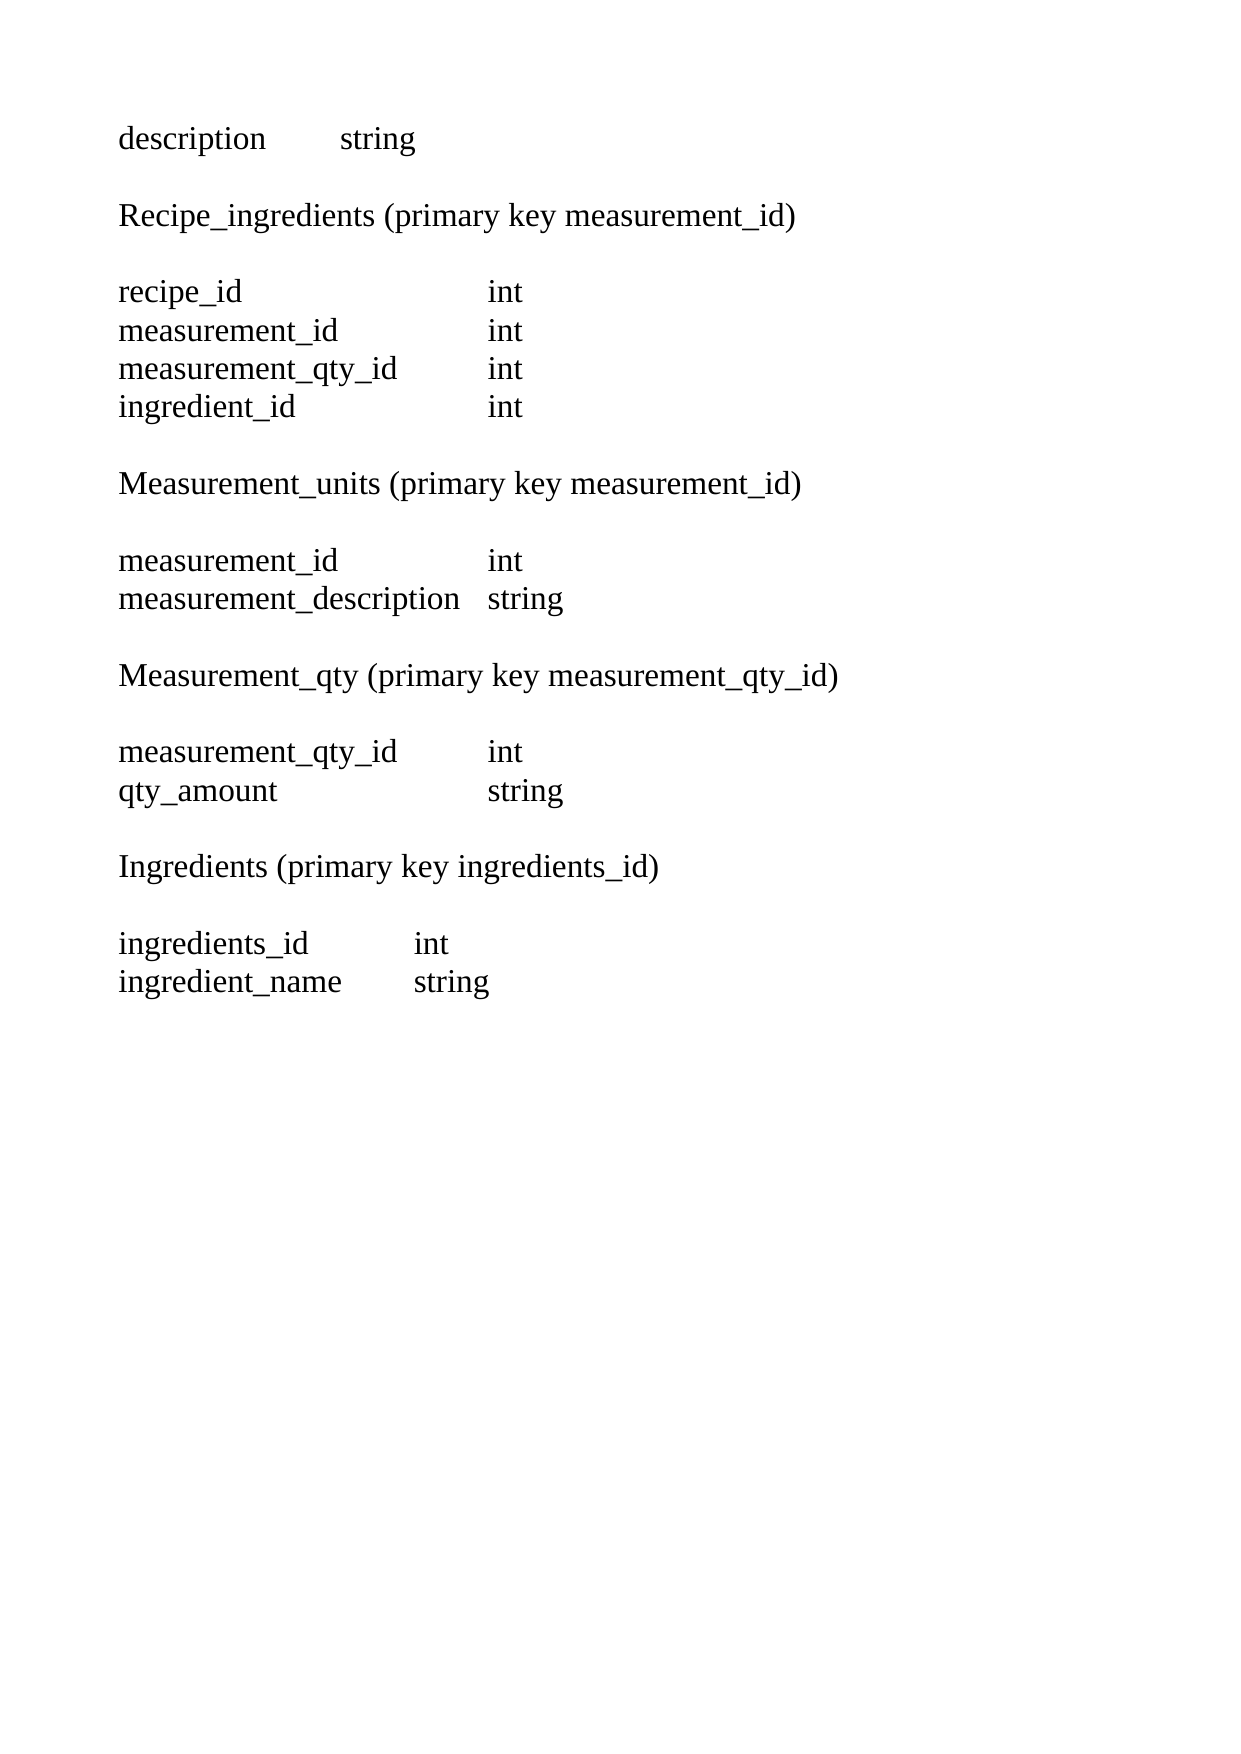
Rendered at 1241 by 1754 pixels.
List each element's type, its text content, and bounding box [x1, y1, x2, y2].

text measurement_id int [118, 310, 1122, 348]
text measurement_id int [118, 540, 1122, 578]
text ingredient_id int [118, 386, 1122, 425]
text recipe_id int [118, 271, 1122, 310]
text Measurement_units (primary key measurement_id) [118, 463, 1122, 501]
text ingredients_id int [118, 923, 1122, 961]
text qty_amount string [118, 770, 1122, 808]
text Measurement_qty (primary key measurement_qty_id) [118, 655, 1122, 693]
text description string [118, 118, 1122, 156]
text Ingredients (primary key ingredients_id) [118, 846, 1122, 885]
text measurement_description string [118, 578, 1122, 616]
text ingredient_name string [118, 961, 1122, 1000]
text measurement_qty_id int [118, 348, 1122, 386]
text measurement_qty_id int [118, 731, 1122, 770]
text Recipe_ingredients (primary key measurement_id) [118, 195, 1122, 233]
